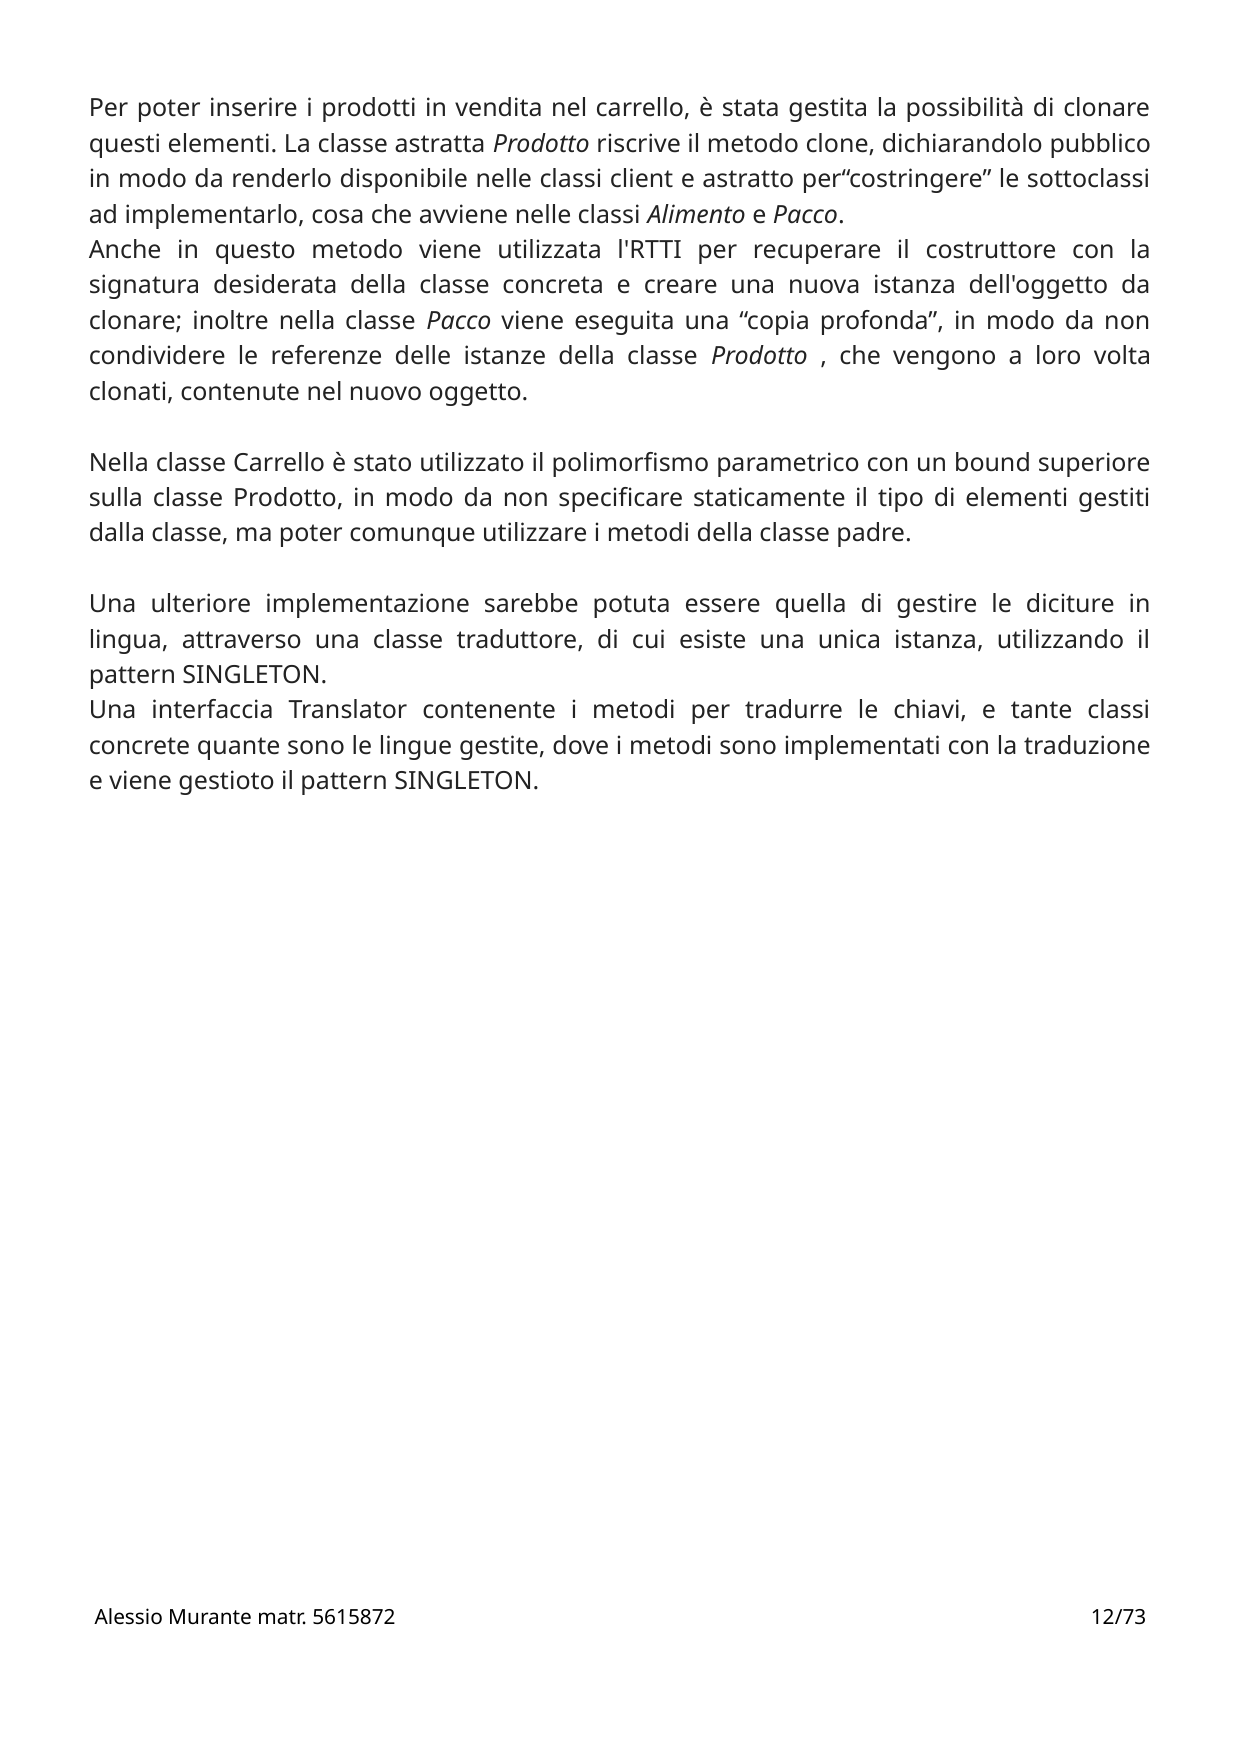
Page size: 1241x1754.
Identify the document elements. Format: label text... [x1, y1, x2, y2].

text Anche in questo metodo viene utilizzata l'RTTI per recuperare il costruttore con la signatura desiderata della classe concreta e creare una nuova istanza dell'oggetto da clonare; inoltre nella classe Pacco viene eseguita una “copia profonda”, in modo da non condividere le referenze delle istanze della classe Prodotto , che vengono a loro volta clonati, contenute nel nuovo oggetto. [88, 230, 1152, 407]
text Per poter inserire i prodotti in vendita nel carrello, è stata gestita la possibilità di clonare questi elementi. La classe astratta Prodotto riscrive il metodo clone, dichiarandolo pubblico in modo da renderlo disponibile nelle classi client e astratto per“costringere” le sottoclassi ad implementarlo, cosa che avviene nelle classi Alimento e Pacco. [88, 88, 1152, 230]
text Una interfaccia Translator contenente i metodi per tradurre le chiavi, e tante classi concrete quante sono le lingue gestite, dove i metodi sono implementati con la traduzione e viene gestioto il pattern SINGLETON. [88, 691, 1152, 797]
text Una ulteriore implementazione sarebbe potuta essere quella di gestire le diciture in lingua, attraverso una classe traduttore, di cui esiste una unica istanza, utilizzando il pattern SINGLETON. [88, 584, 1152, 691]
text Nella classe Carrello è stato utilizzato il polimorfismo parametrico con un bound superiore sulla classe Prodotto, in modo da non specificare staticamente il tipo di elementi gestiti dalla classe, ma poter comunque utilizzare i metodi della classe padre. [88, 443, 1152, 549]
